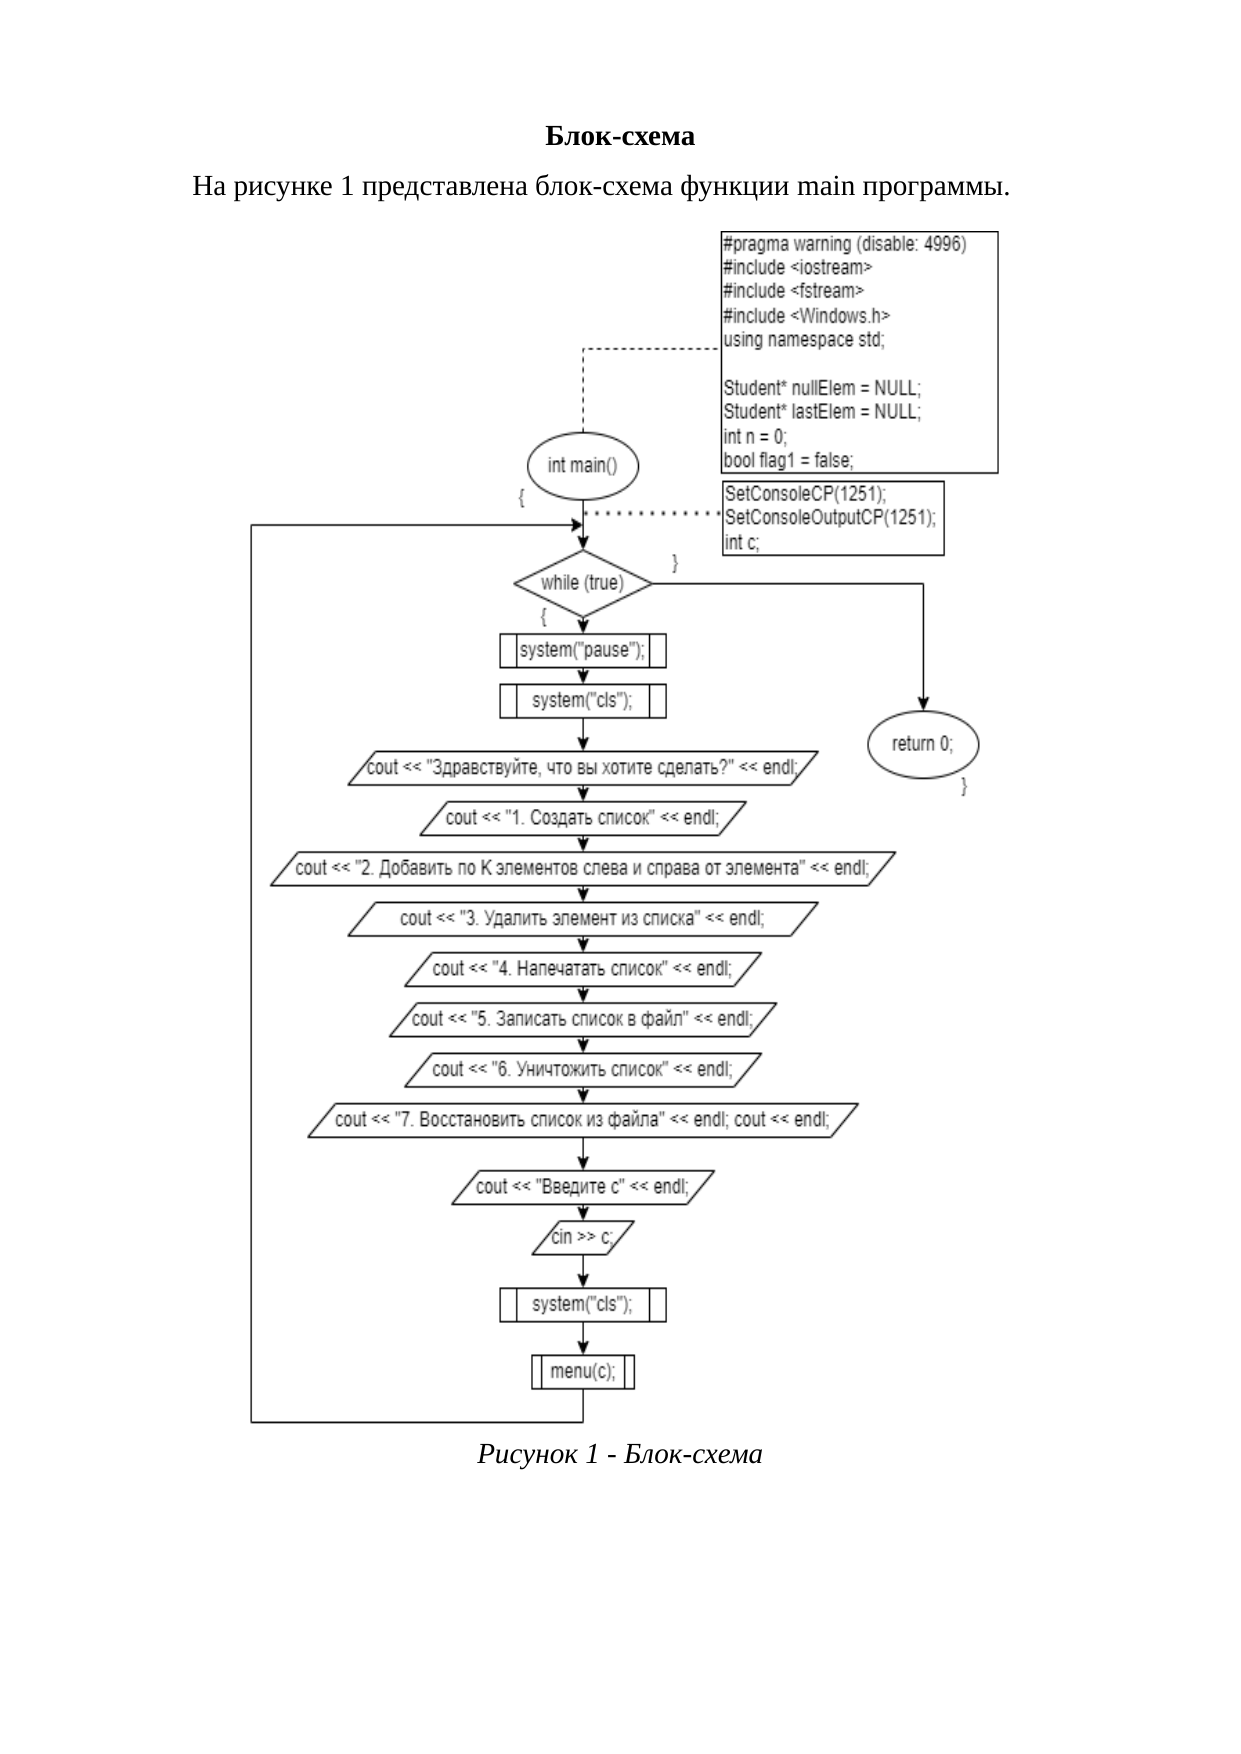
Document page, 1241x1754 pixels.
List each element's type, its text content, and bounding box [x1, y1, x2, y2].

text На рисунке 1 представлена блок-схема функции main программы. [118, 168, 1122, 202]
picture [241, 231, 999, 1437]
text Блок-схема [118, 118, 1122, 152]
text Рисунок 1 - Блок-схема [242, 1437, 998, 1470]
